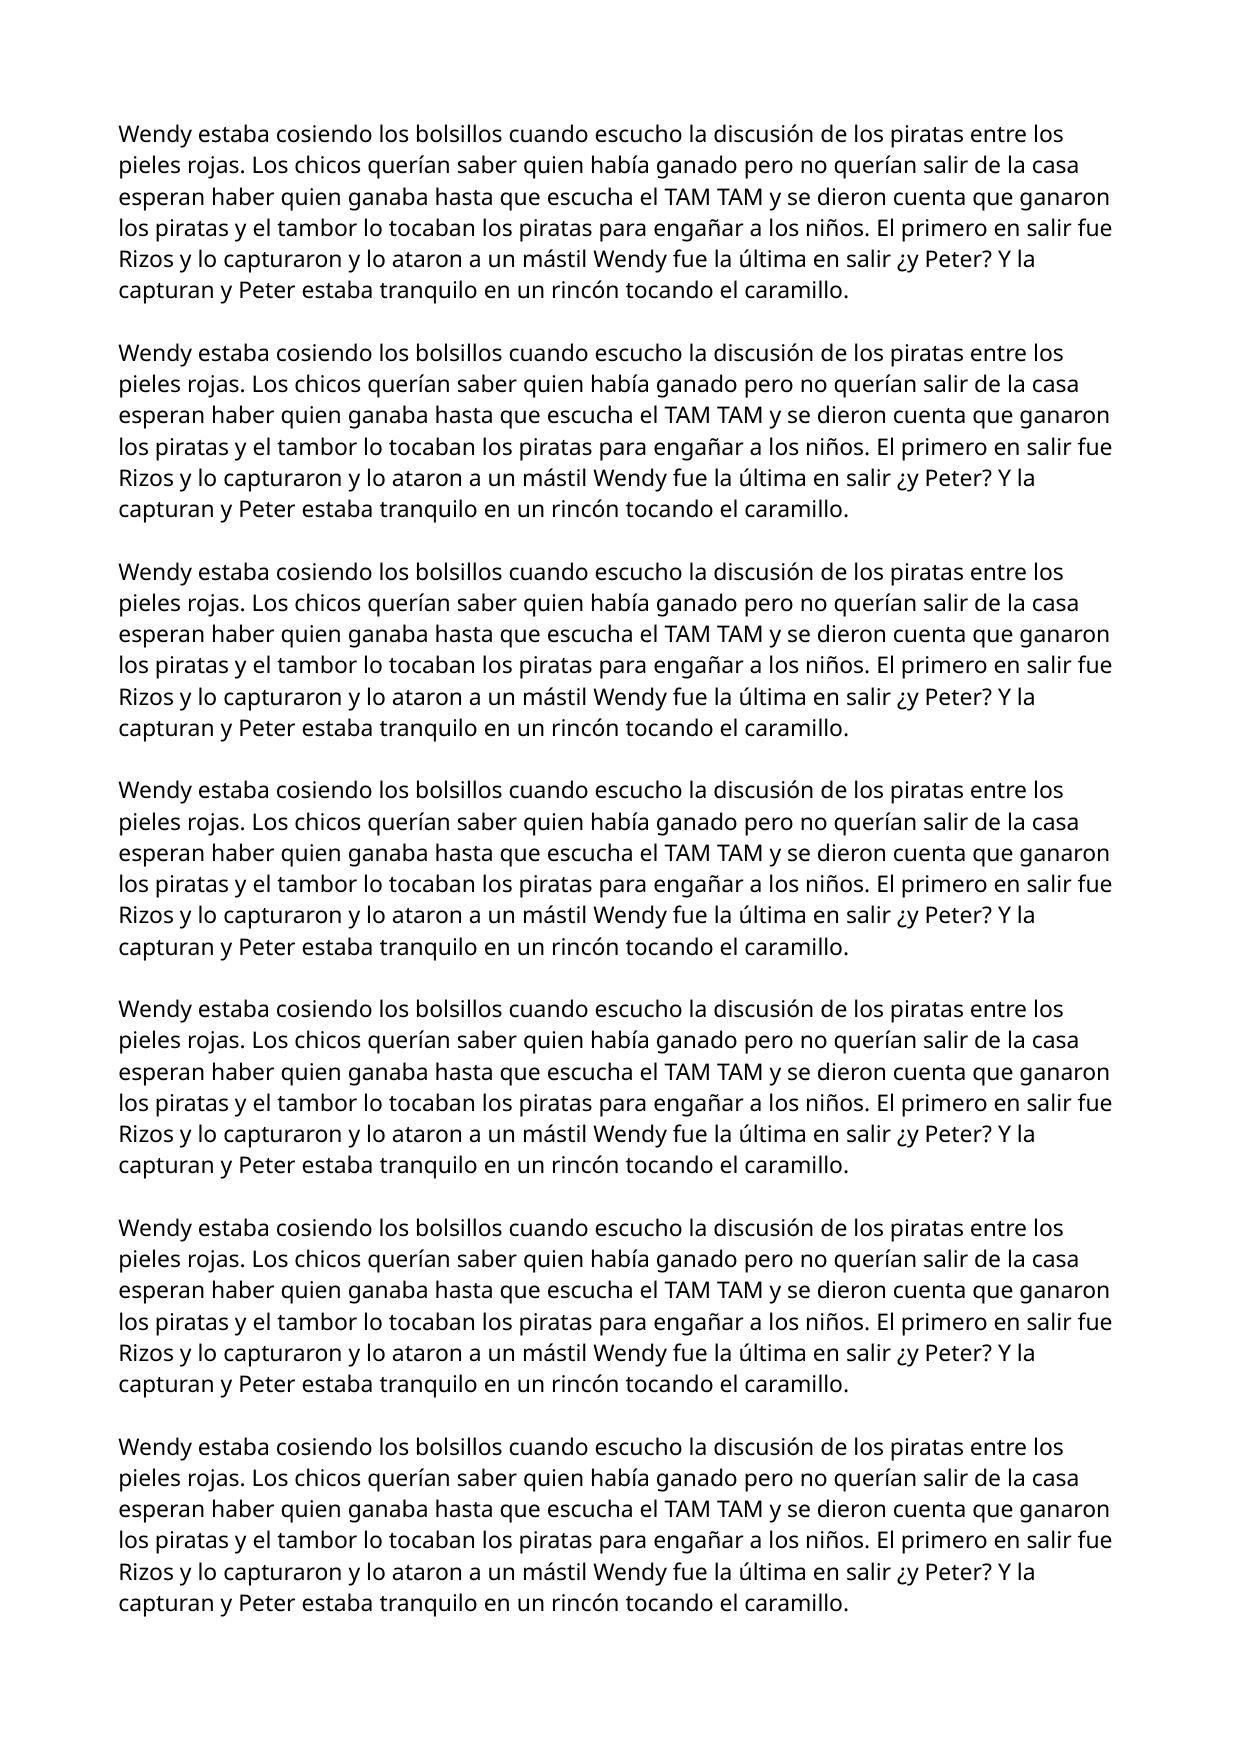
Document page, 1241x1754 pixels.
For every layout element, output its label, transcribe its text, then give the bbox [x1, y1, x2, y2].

text Wendy estaba cosiendo los bolsillos cuando escucho la discusión de los piratas entre los pieles rojas. Los chicos querían saber quien había ganado pero no querían salir de la casa esperan haber quien ganaba hasta que escucha el TAM TAM y se dieron cuenta que ganaron los piratas y el tambor lo tocaban los piratas para engañar a los niños. El primero en salir fue Rizos y lo capturaron y lo ataron a un mástil Wendy fue la última en salir ¿y Peter? Y la capturan y Peter estaba tranquilo en un rincón tocando el caramillo. [118, 774, 1122, 962]
text Wendy estaba cosiendo los bolsillos cuando escucho la discusión de los piratas entre los pieles rojas. Los chicos querían saber quien había ganado pero no querían salir de la casa esperan haber quien ganaba hasta que escucha el TAM TAM y se dieron cuenta que ganaron los piratas y el tambor lo tocaban los piratas para engañar a los niños. El primero en salir fue Rizos y lo capturaron y lo ataron a un mástil Wendy fue la última en salir ¿y Peter? Y la capturan y Peter estaba tranquilo en un rincón tocando el caramillo. [118, 1431, 1122, 1618]
text Wendy estaba cosiendo los bolsillos cuando escucho la discusión de los piratas entre los pieles rojas. Los chicos querían saber quien había ganado pero no querían salir de la casa esperan haber quien ganaba hasta que escucha el TAM TAM y se dieron cuenta que ganaron los piratas y el tambor lo tocaban los piratas para engañar a los niños. El primero en salir fue Rizos y lo capturaron y lo ataron a un mástil Wendy fue la última en salir ¿y Peter? Y la capturan y Peter estaba tranquilo en un rincón tocando el caramillo. [118, 337, 1122, 524]
text Wendy estaba cosiendo los bolsillos cuando escucho la discusión de los piratas entre los pieles rojas. Los chicos querían saber quien había ganado pero no querían salir de la casa esperan haber quien ganaba hasta que escucha el TAM TAM y se dieron cuenta que ganaron los piratas y el tambor lo tocaban los piratas para engañar a los niños. El primero en salir fue Rizos y lo capturaron y lo ataron a un mástil Wendy fue la última en salir ¿y Peter? Y la capturan y Peter estaba tranquilo en un rincón tocando el caramillo. [118, 1212, 1122, 1399]
text Wendy estaba cosiendo los bolsillos cuando escucho la discusión de los piratas entre los pieles rojas. Los chicos querían saber quien había ganado pero no querían salir de la casa esperan haber quien ganaba hasta que escucha el TAM TAM y se dieron cuenta que ganaron los piratas y el tambor lo tocaban los piratas para engañar a los niños. El primero en salir fue Rizos y lo capturaron y lo ataron a un mástil Wendy fue la última en salir ¿y Peter? Y la capturan y Peter estaba tranquilo en un rincón tocando el caramillo. [118, 993, 1122, 1181]
text Wendy estaba cosiendo los bolsillos cuando escucho la discusión de los piratas entre los pieles rojas. Los chicos querían saber quien había ganado pero no querían salir de la casa esperan haber quien ganaba hasta que escucha el TAM TAM y se dieron cuenta que ganaron los piratas y el tambor lo tocaban los piratas para engañar a los niños. El primero en salir fue Rizos y lo capturaron y lo ataron a un mástil Wendy fue la última en salir ¿y Peter? Y la capturan y Peter estaba tranquilo en un rincón tocando el caramillo. [118, 118, 1122, 306]
text Wendy estaba cosiendo los bolsillos cuando escucho la discusión de los piratas entre los pieles rojas. Los chicos querían saber quien había ganado pero no querían salir de la casa esperan haber quien ganaba hasta que escucha el TAM TAM y se dieron cuenta que ganaron los piratas y el tambor lo tocaban los piratas para engañar a los niños. El primero en salir fue Rizos y lo capturaron y lo ataron a un mástil Wendy fue la última en salir ¿y Peter? Y la capturan y Peter estaba tranquilo en un rincón tocando el caramillo. [118, 556, 1122, 743]
